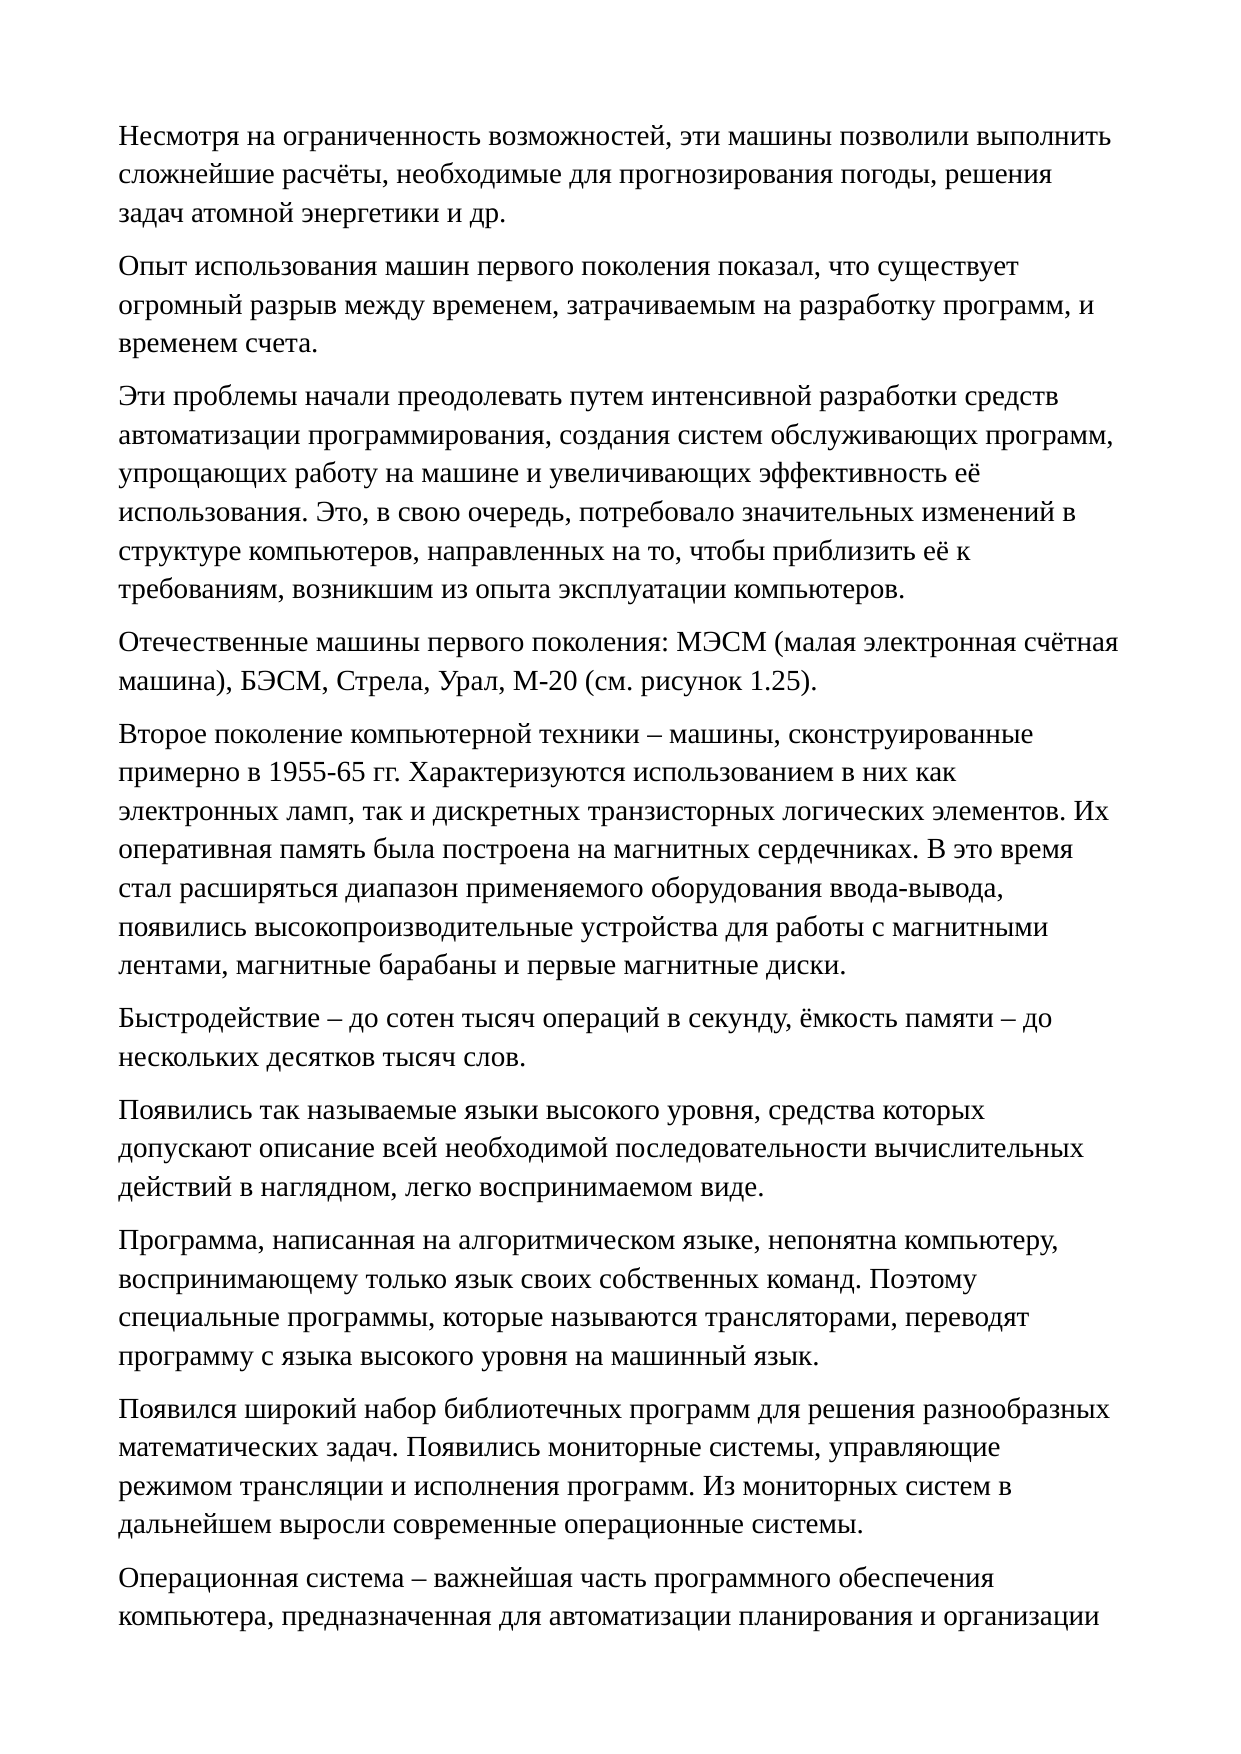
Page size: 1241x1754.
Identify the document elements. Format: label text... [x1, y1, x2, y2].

text Несмотря на ограниченность возможностей, эти машины позволили выполнить сложнейшие расчёты, необходимые для прогнозирования погоды, решения задач атомной энергетики и др. [118, 118, 1122, 229]
text Эти проблемы начали преодолевать путем интенсивной разработки средств автоматизации программирования, создания систем обслуживающих программ, упрощающих работу на машине и увеличивающих эффективность её использования. Это, в свою очередь, потребовало значительных изменений в структуре компьютеров, направленных на то, чтобы приблизить её к требованиям, возникшим из опыта эксплуатации компьютеров. [118, 378, 1122, 605]
text Появились так называемые языки высокого уровня, средства которых допускают описание всей необходимой последовательности вычислительных действий в наглядном, легко воспринимаемом виде. [118, 1092, 1122, 1203]
text Быстродействие – до сотен тысяч операций в секунду, ёмкость памяти – до нескольких десятков тысяч слов. [118, 1000, 1122, 1072]
text Опыт использования машин первого поколения показал, что существует огромный разрыв между временем, затрачиваемым на разработку программ, и временем счета. [118, 248, 1122, 359]
text Отечественные машины первого поколения: МЭСМ (малая электронная счётная машина), БЭСМ, Стрела, Урал, М-20 (см. рисунок 1.25). [118, 624, 1122, 696]
text Операционная система – важнейшая часть программного обеспечения компьютера, предназначенная для автоматизации планирования и организации [118, 1560, 1122, 1632]
text Программа, написанная на алгоритмическом языке, непонятна компьютеру, воспринимающему только язык своих собственных команд. Поэтому специальные программы, которые называются трансляторами, переводят программу с языка высокого уровня на машинный язык. [118, 1222, 1122, 1371]
text Второе поколение компьютерной техники – машины, сконструированные примерно в 1955-65 гг. Характеризуются использованием в них как электронных ламп, так и дискретных транзисторных логических элементов. Их оперативная память была построена на магнитных сердечниках. В это время стал расширяться диапазон применяемого оборудования ввода-вывода, появились высокопроизводительные устройства для работы с магнитными лентами, магнитные барабаны и первые магнитные диски. [118, 716, 1122, 981]
text Появился широкий набор библиотечных программ для решения разнообразных математических задач. Появились мониторные системы, управляющие режимом трансляции и исполнения программ. Из мониторных систем в дальнейшем выросли современные операционные системы. [118, 1391, 1122, 1540]
